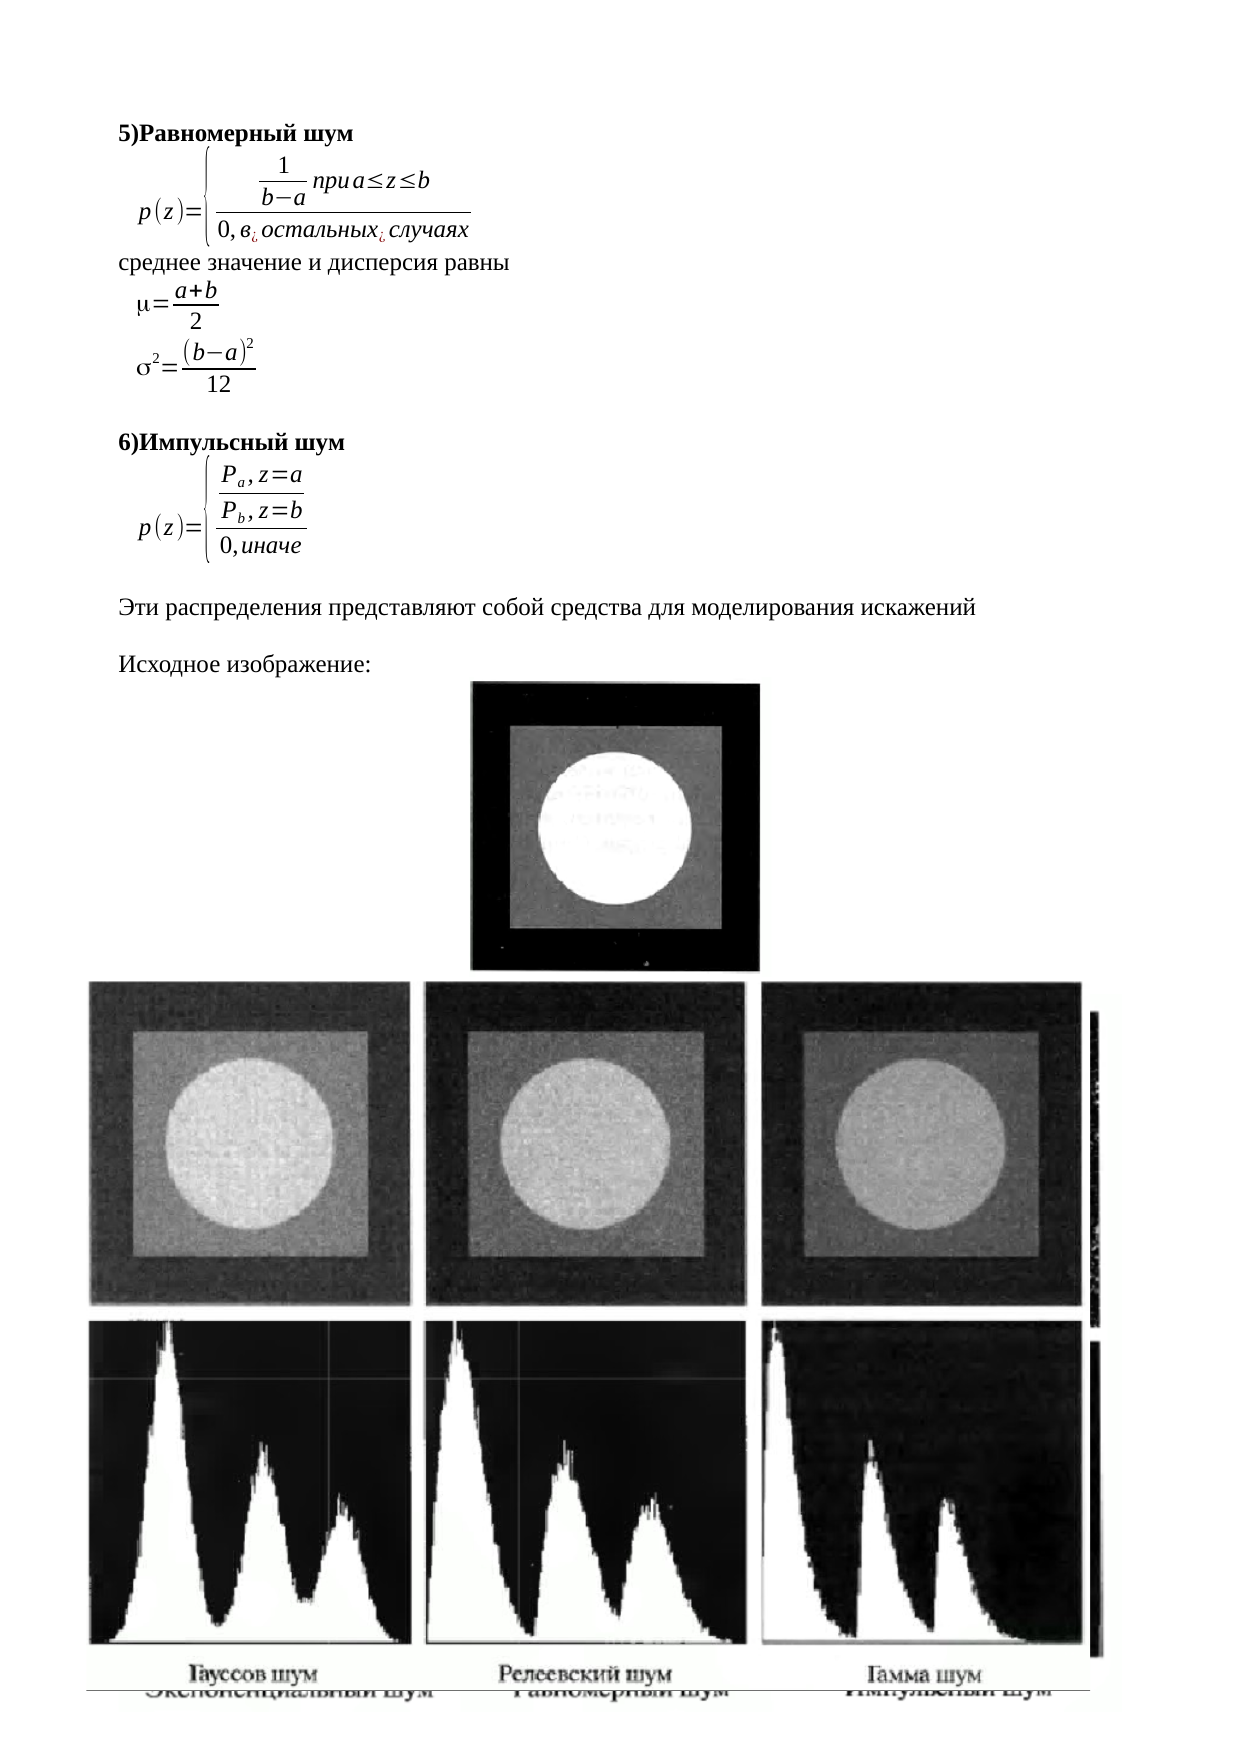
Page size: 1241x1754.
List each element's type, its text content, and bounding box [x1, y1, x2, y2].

text 5)Равномерный шум [118, 118, 1122, 147]
text Эти распределения представляют собой средства для моделирования искажений [118, 592, 1122, 620]
picture [86, 981, 1122, 1712]
text Исходное изображение: [118, 649, 1122, 678]
text среднее значение и дисперсия равны [118, 247, 1122, 276]
picture [468, 677, 772, 977]
text 6)Импульсный шум [118, 427, 1122, 455]
